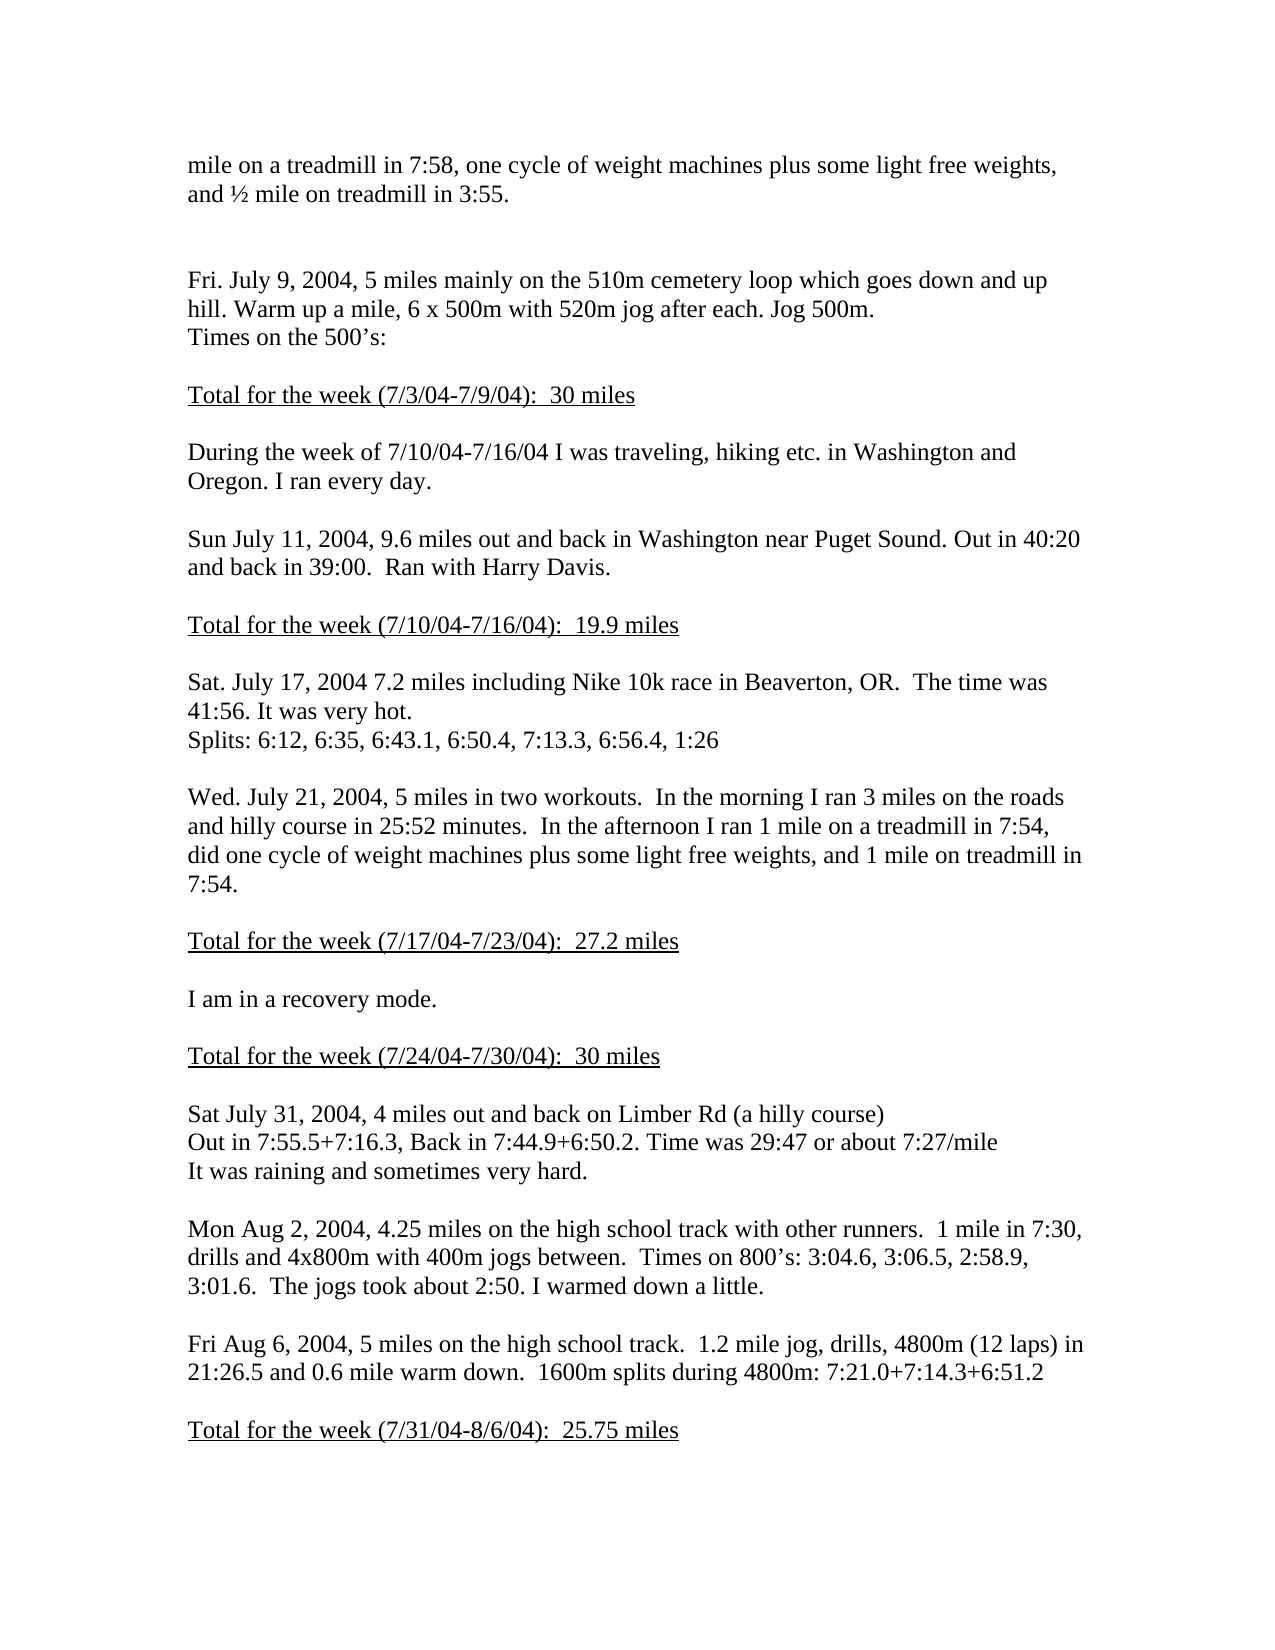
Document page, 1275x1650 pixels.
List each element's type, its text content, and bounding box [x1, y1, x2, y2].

text Sun July 11, 2004, 9.6 miles out and back in Washington near Puget Sound. Out in 40:20 and back in 39:00. Ran with Harry Davis. [187, 524, 1087, 581]
text Sat July 31, 2004, 4 miles out and back on Limber Rd (a hilly course) [187, 1099, 1087, 1127]
text Splits: 6:12, 6:35, 6:43.1, 6:50.4, 7:13.3, 6:56.4, 1:26 [187, 725, 1087, 754]
text Sat. July 17, 2004 7.2 miles including Nike 10k race in Beaverton, OR. The time was 41:56. It was very hot. [187, 667, 1087, 725]
text Total for the week (7/17/04-7/23/04): 27.2 miles [187, 926, 1087, 955]
text Fri Aug 6, 2004, 5 miles on the high school track. 1.2 mile jog, drills, 4800m (12 laps) in 21:26.5 and 0.6 mile warm down. 1600m splits during 4800m: 7:21.0+7:14.3+6:51.2 [187, 1329, 1087, 1386]
text Total for the week (7/24/04-7/30/04): 30 miles [187, 1041, 1087, 1070]
text Mon Aug 2, 2004, 4.25 miles on the high school track with other runners. 1 mile in 7:30, drills and 4x800m with 400m jogs between. Times on 800’s: 3:04.6, 3:06.5, 2:58.9, 3:01.6. The jogs took about 2:50. I warmed down a little. [187, 1214, 1087, 1300]
text Total for the week (7/31/04-8/6/04): 25.75 miles [187, 1415, 1087, 1444]
text It was raining and sometimes very hard. [187, 1156, 1087, 1185]
text Total for the week (7/3/04-7/9/04): 30 miles [187, 380, 1087, 409]
text mile on a treadmill in 7:58, one cycle of weight machines plus some light free weights, and ½ mile on treadmill in 3:55. [187, 150, 1087, 207]
text During the week of 7/10/04-7/16/04 I was traveling, hiking etc. in Washington and Oregon. I ran every day. [187, 437, 1087, 495]
text Times on the 500’s: [187, 322, 1087, 351]
text Total for the week (7/10/04-7/16/04): 19.9 miles [187, 610, 1087, 639]
text Wed. July 21, 2004, 5 miles in two workouts. In the morning I ran 3 miles on the roads and hilly course in 25:52 minutes. In the afternoon I ran 1 mile on a treadmill in 7:54, did one cycle of weight machines plus some light free weights, and 1 mile on treadmill in 7:54. [187, 782, 1087, 897]
text Fri. July 9, 2004, 5 miles mainly on the 510m cemetery loop which goes down and up hill. Warm up a mile, 6 x 500m with 520m jog after each. Jog 500m. [187, 265, 1087, 322]
text I am in a recovery mode. [187, 984, 1087, 1012]
text Out in 7:55.5+7:16.3, Back in 7:44.9+6:50.2. Time was 29:47 or about 7:27/mile [187, 1127, 1087, 1156]
